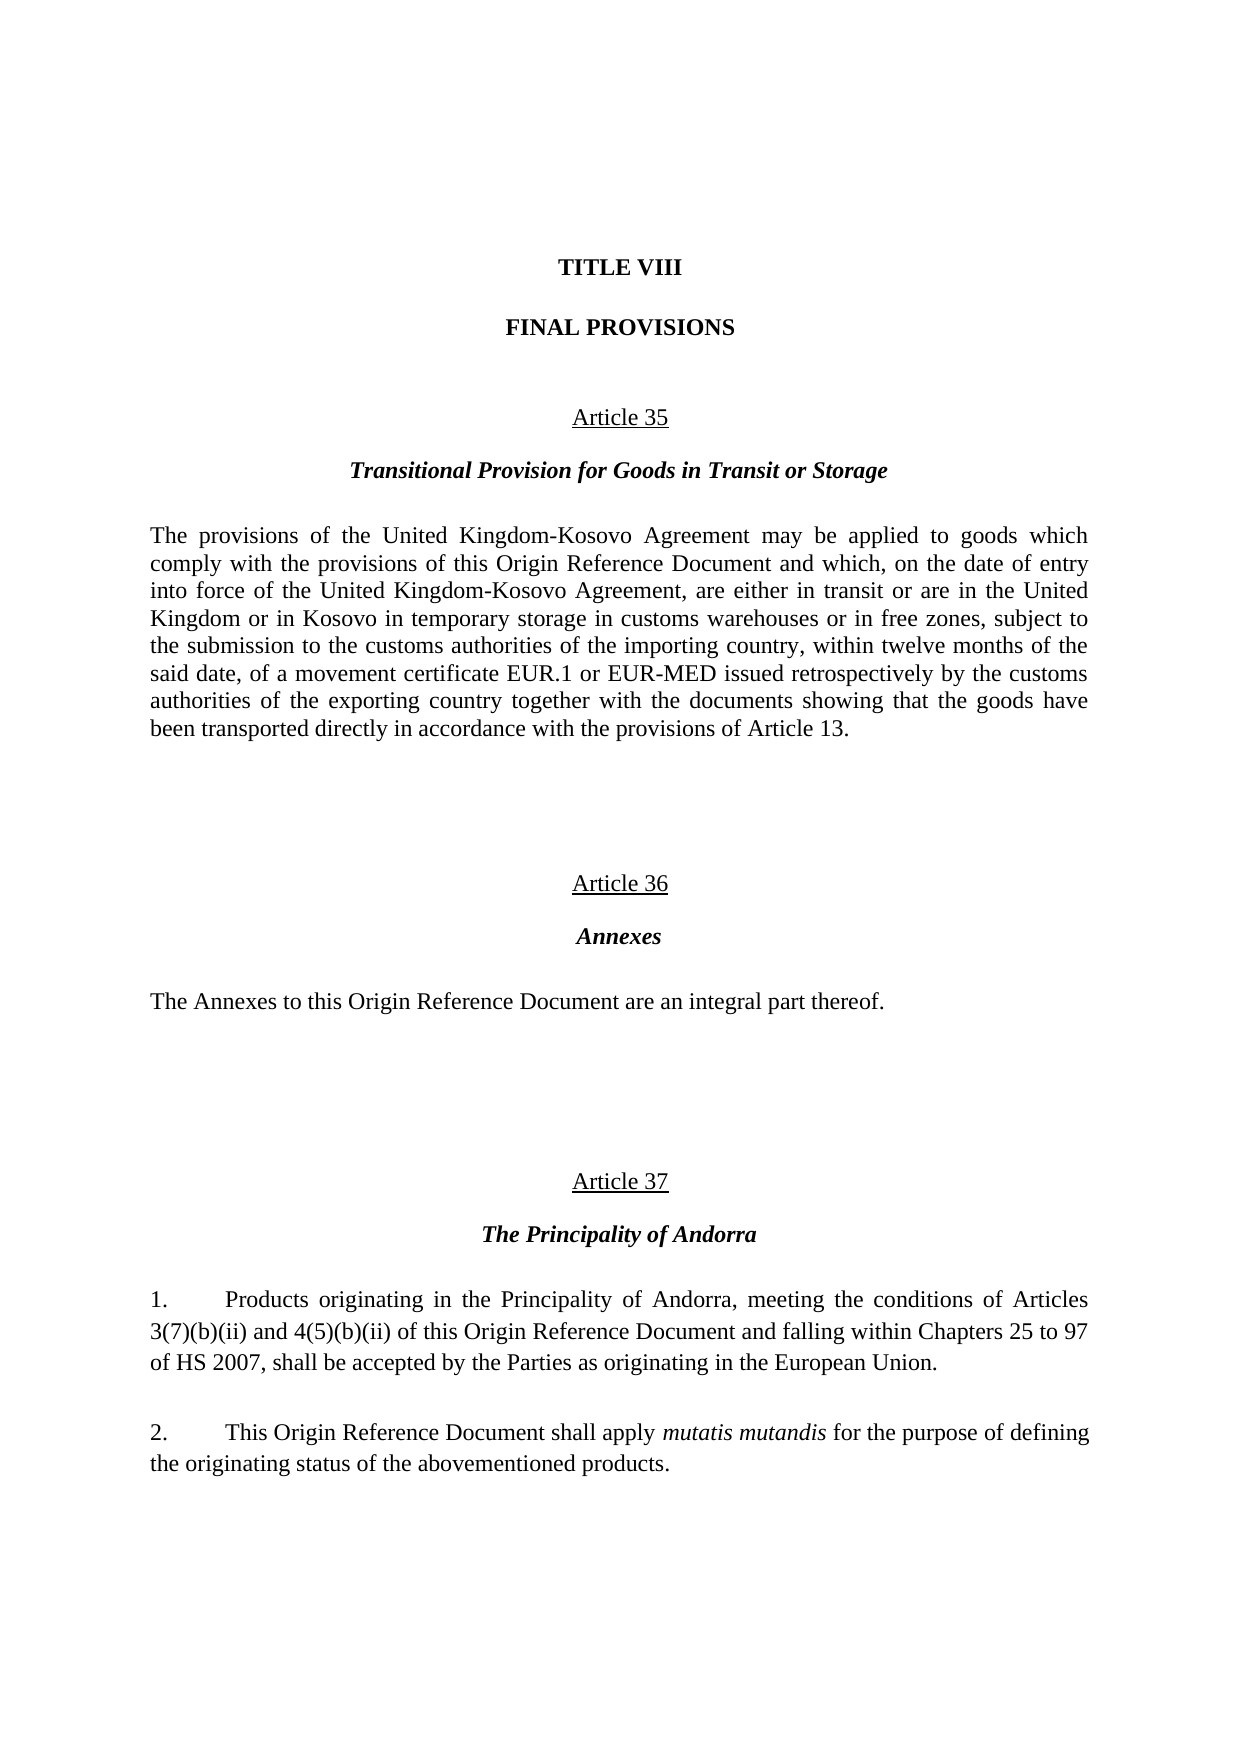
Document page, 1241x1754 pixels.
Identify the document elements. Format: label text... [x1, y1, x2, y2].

text Annexes [150, 922, 1090, 949]
text Article 35 [150, 403, 1090, 431]
text 1. Products originating in the Principality of Andorra, meeting the conditions of Articles 3(7)(b)(ii) and 4(5)(b)(ii) of this Origin Reference Document and falling within Chapters 25 to 97 of HS 2007, shall be accepted by the Parties as originating in the European Union. [150, 1285, 1090, 1376]
text TITLE VIII [150, 253, 1090, 280]
text FINAL PROVISIONS [150, 313, 1090, 341]
text Article 37 [150, 1167, 1090, 1195]
text Transitional Provision for Goods in Transit or Storage [150, 456, 1090, 483]
text The Annexes to this Origin Reference Document are an integral part thereof. [150, 987, 1090, 1015]
text The provisions of the United Kingdom-Kosovo Agreement may be applied to goods which comply with the provisions of this Origin Reference Document and which, on the date of entry into force of the United Kingdom-Kosovo Agreement, are either in transit or are in the United Kingdom or in Kosovo in temporary storage in customs warehouses or in free zones, subject to the submission to the customs authorities of the importing country, within twelve months of the said date, of a movement certificate EUR.1 or EUR-MED issued retrospectively by the customs authorities of the exporting country together with the documents showing that the goods have been transported directly in accordance with the provisions of Article 13. [150, 521, 1090, 742]
text The Principality of Andorra [150, 1220, 1090, 1247]
text Article 36 [150, 869, 1090, 897]
text 2. This Origin Reference Document shall apply mutatis mutandis for the purpose of defining the originating status of the abovementioned products. [150, 1417, 1090, 1477]
